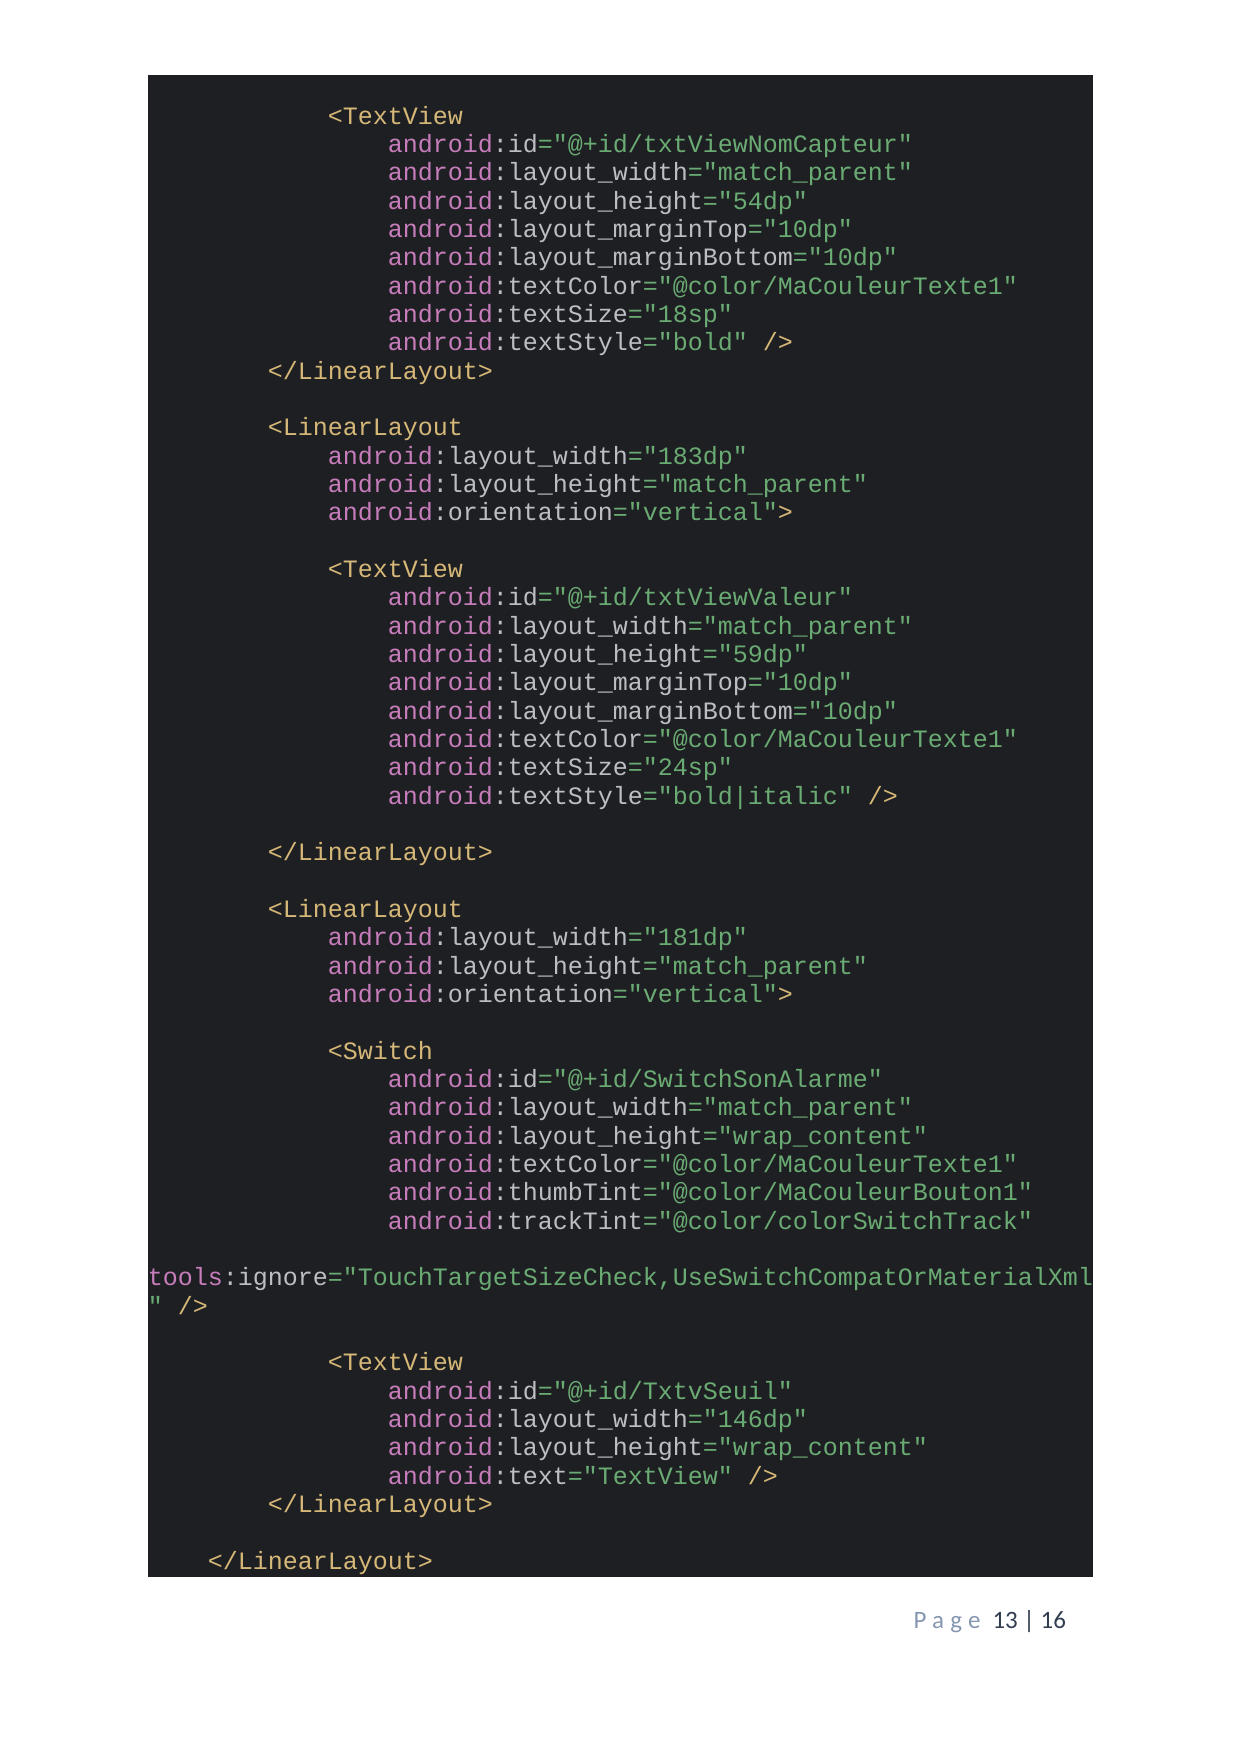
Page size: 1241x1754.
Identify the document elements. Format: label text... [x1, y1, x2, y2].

text <TextView android:id="@+id/txtViewNomCapteur" android:layout_width="match_parent" android:layout_height="54dp" android:layout_marginTop="10dp" android:layout_marginBottom="10dp" android:textColor="@color/MaCouleurTexte1" android:textSize="18sp" android:textStyle="bold" /> </LinearLayout> <LinearLayout android:layout_width="183dp" android:layout_height="match_parent" android:orientation="vertical"> <TextView android:id="@+id/txtViewValeur" android:layout_width="match_parent" android:layout_height="59dp" android:layout_marginTop="10dp" android:layout_marginBottom="10dp" android:textColor="@color/MaCouleurTexte1" android:textSize="24sp" android:textStyle="bold|italic" /> </LinearLayout> <LinearLayout android:layout_width="181dp" android:layout_height="match_parent" android:orientation="vertical"> <Switch android:id="@+id/SwitchSonAlarme" android:layout_width="match_parent" android:layout_height="wrap_content" android:textColor="@color/MaCouleurTexte1" android:thumbTint="@color/MaCouleurBouton1" android:trackTint="@color/colorSwitchTrack" tools:ignore="TouchTargetSizeCheck,UseSwitchCompatOrMaterialXml" /> <TextView android:id="@+id/TxtvSeuil" android:layout_width="146dp" android:layout_height="wrap_content" android:text="TextView" /> </LinearLayout> </LinearLayout> [148, 75, 1093, 1577]
